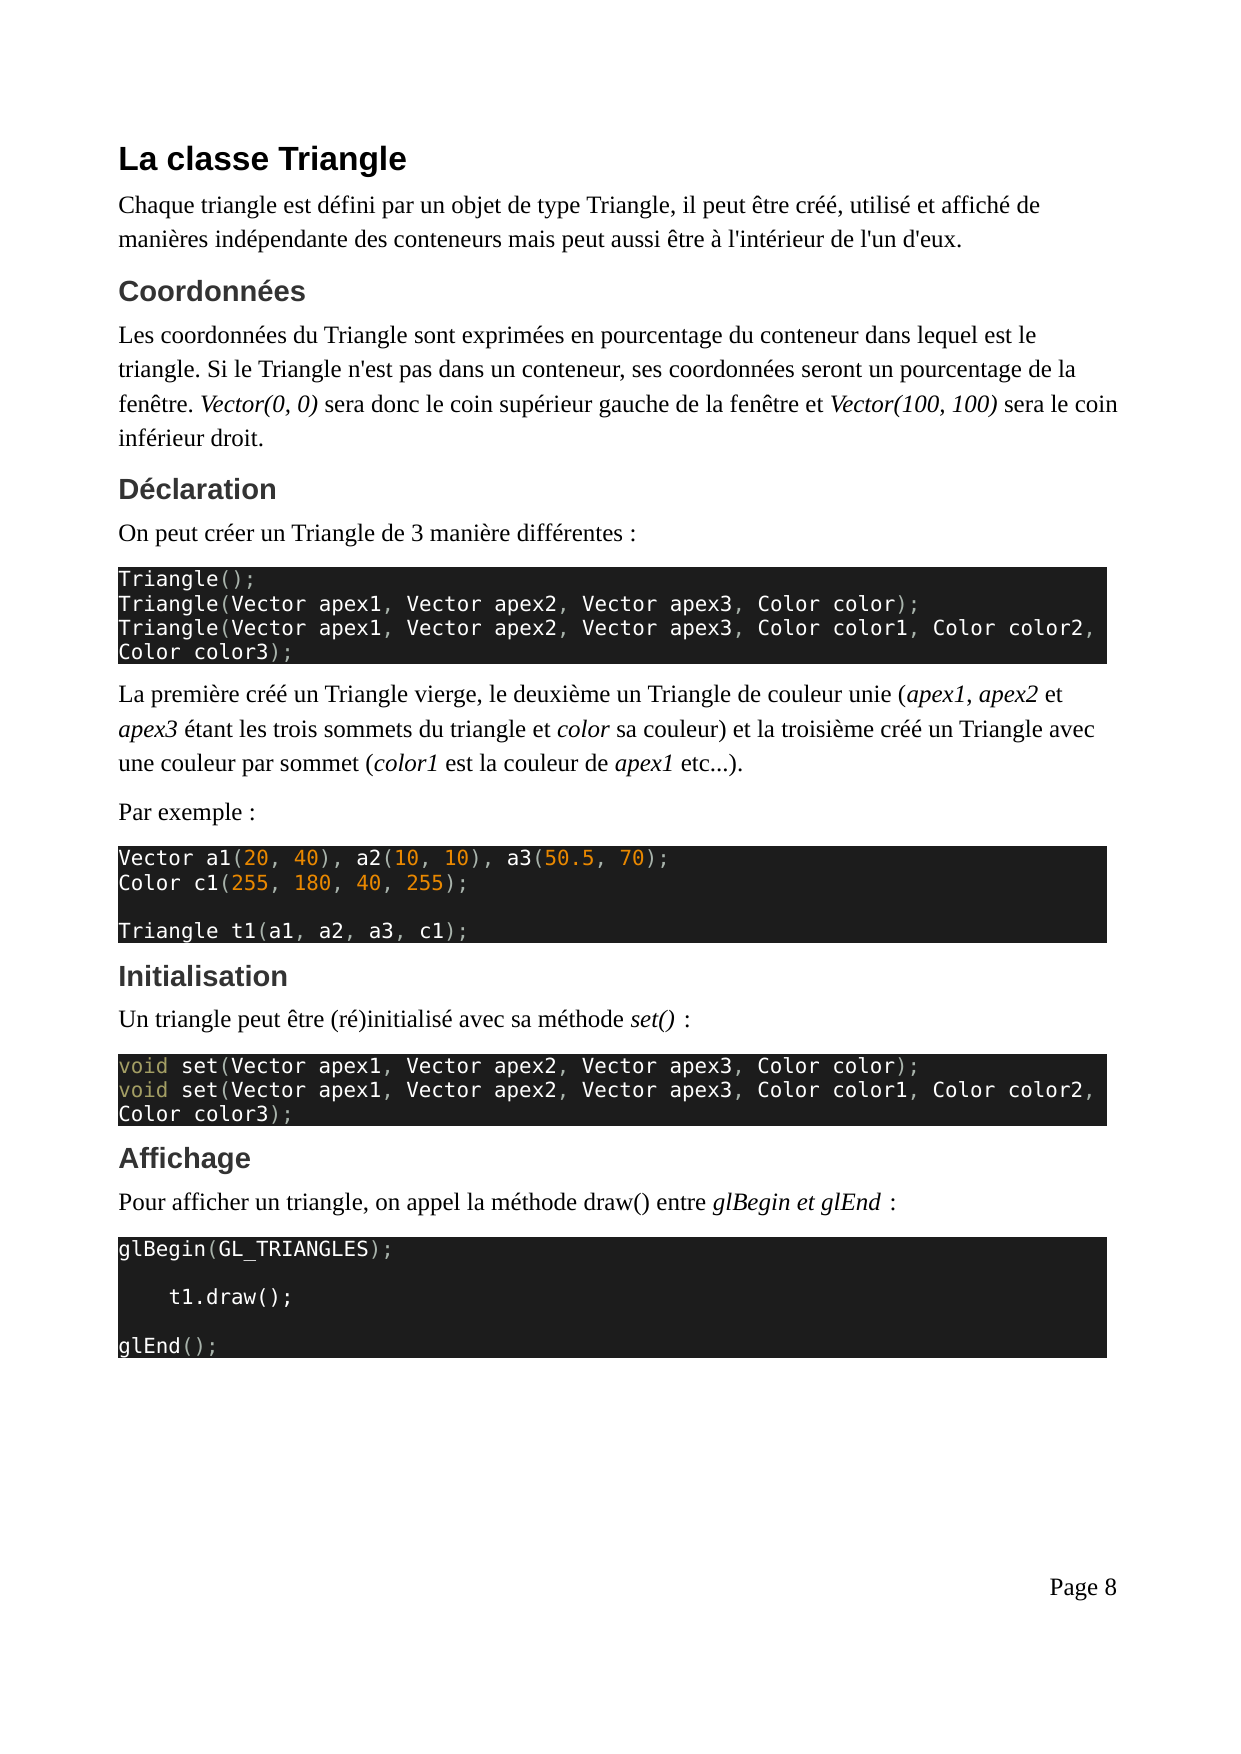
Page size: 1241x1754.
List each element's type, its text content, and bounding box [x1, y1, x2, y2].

subtitle Coordonnées [118, 274, 1122, 307]
text Triangle(Vector apex1, Vector apex2, Vector apex3, Color color); [118, 592, 1107, 616]
text Triangle(); [118, 567, 1107, 592]
text Chaque triangle est défini par un objet de type Triangle, il peut être créé, utilisé et affiché de manières indépendante des conteneurs mais peut aussi être à l'intérieur de l'un d'eux. [118, 190, 1122, 253]
text void set(Vector apex1, Vector apex2, Vector apex3, Color color1, Color color2, Color color3); [118, 1078, 1107, 1126]
text Vector a1(20, 40), a2(10, 10), a3(50.5, 70); [118, 846, 1107, 871]
subtitle Déclaration [118, 472, 1122, 506]
text Triangle t1(a1, a2, a3, c1); [118, 919, 1107, 943]
subtitle La classe Triangle [118, 139, 1122, 178]
text Par exemple : [118, 797, 1122, 826]
text void set(Vector apex1, Vector apex2, Vector apex3, Color color); [118, 1054, 1107, 1078]
text Pour afficher un triangle, on appel la méthode draw() entre glBegin et glEnd : [118, 1187, 1122, 1216]
text Color c1(255, 180, 40, 255); [118, 871, 1107, 895]
text La première créé un Triangle vierge, le deuxième un Triangle de couleur unie (apex1, apex2 et apex3 étant les trois sommets du triangle et color sa couleur) et la troisième créé un Triangle avec une couleur par sommet (color1 est la couleur de apex1 etc...). [118, 679, 1122, 777]
subtitle Affichage [118, 1141, 1122, 1175]
text Les coordonnées du Triangle sont exprimées en pourcentage du conteneur dans lequel est le triangle. Si le Triangle n'est pas dans un conteneur, ses coordonnées seront un pourcentage de la fenêtre. Vector(0, 0) sera donc le coin supérieur gauche de la fenêtre et Vector(100, 100) sera le coin inférieur droit. [118, 320, 1122, 452]
text glEnd(); [118, 1334, 1107, 1358]
text Triangle(Vector apex1, Vector apex2, Vector apex3, Color color1, Color color2, Color color3); [118, 616, 1107, 664]
text glBegin(GL_TRIANGLES); [118, 1237, 1107, 1261]
text t1.draw(); [118, 1285, 1107, 1309]
text On peut créer un Triangle de 3 manière différentes : [118, 518, 1122, 547]
subtitle Initialisation [118, 958, 1122, 992]
text Un triangle peut être (ré)initialisé avec sa méthode set() : [118, 1004, 1122, 1033]
